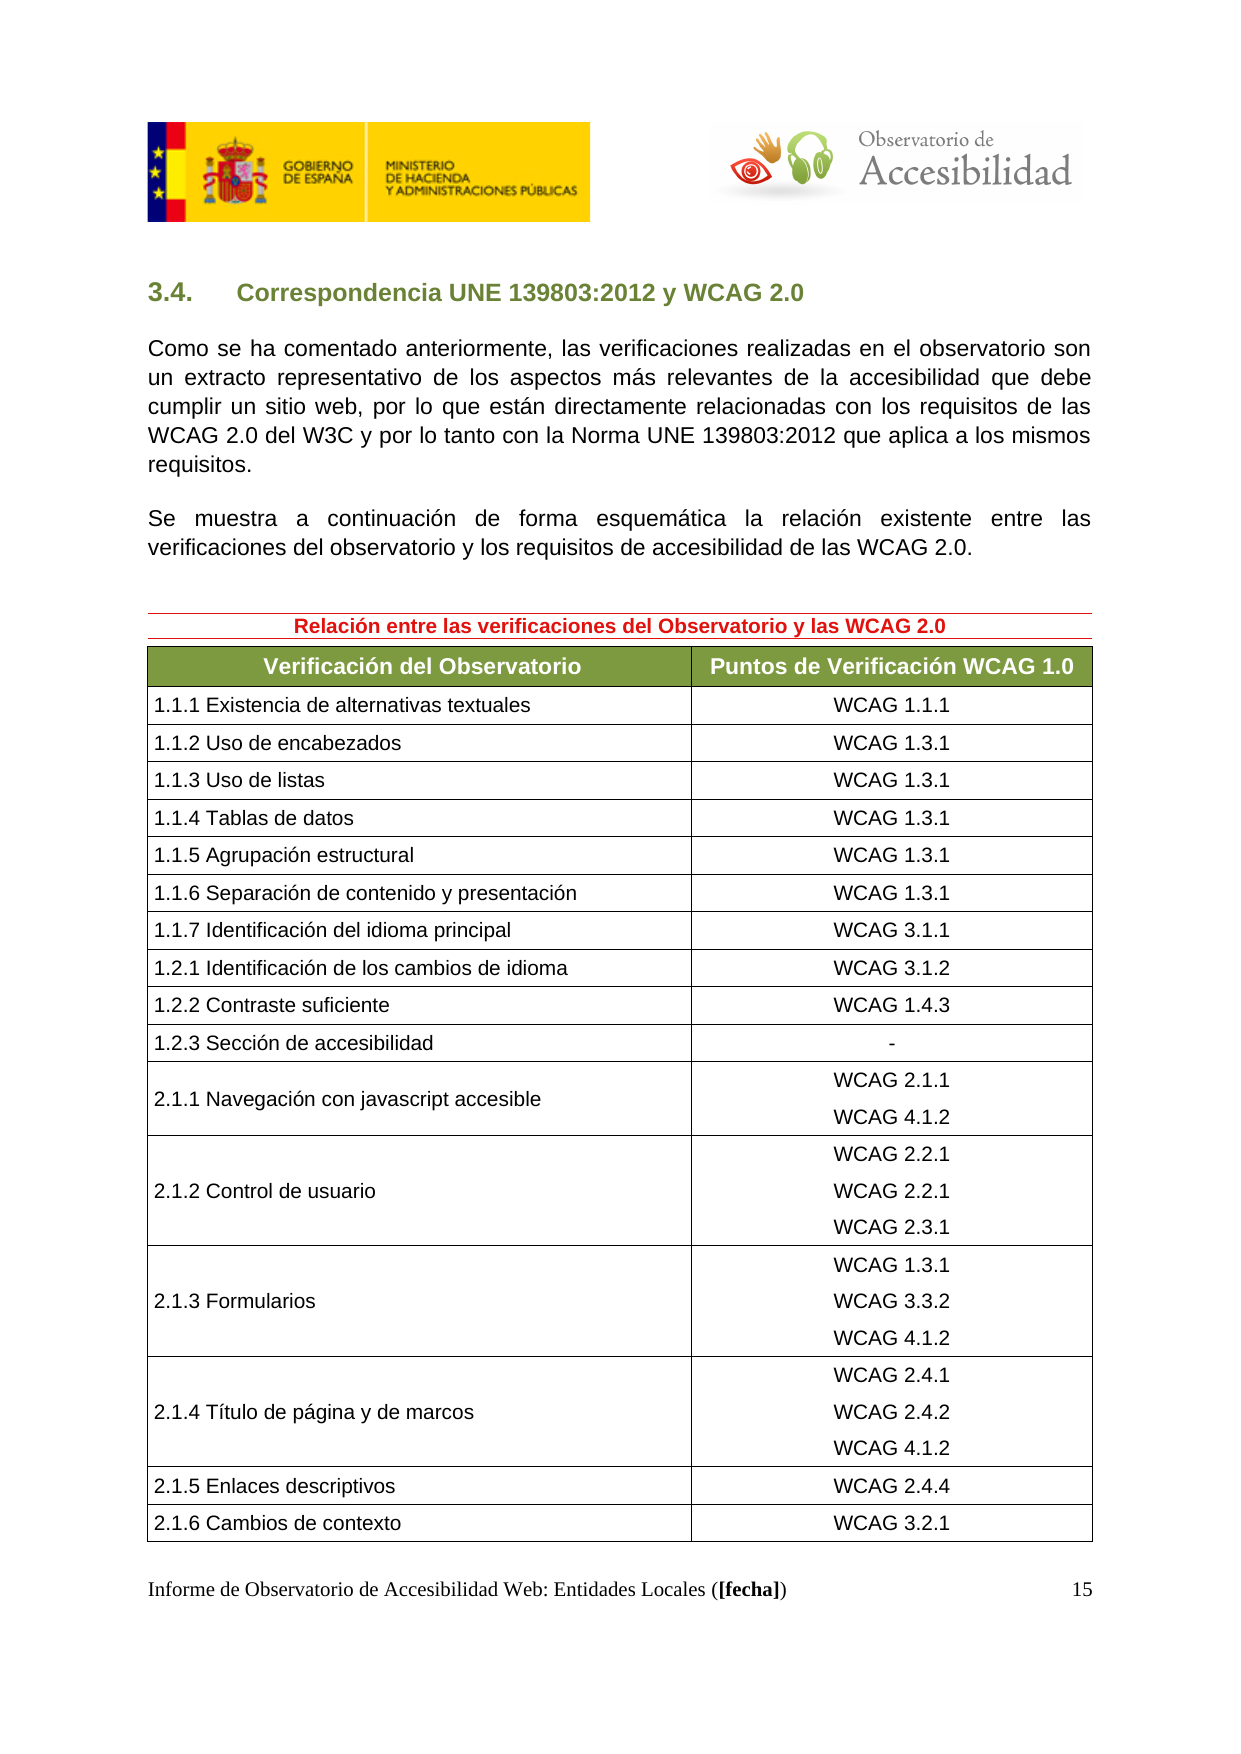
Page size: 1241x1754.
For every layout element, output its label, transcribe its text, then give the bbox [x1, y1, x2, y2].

picture [147, 122, 591, 222]
text Relación entre las verificaciones del Observatorio y las WCAG 2.0 [148, 614, 1092, 638]
table_cell 2.1.5 Enlaces descriptivos [148, 1467, 691, 1504]
picture [710, 122, 1086, 205]
table_cell WCAG 3.1.2 [692, 950, 1092, 986]
table_cell 1.2.1 Identificación de los cambios de idioma [148, 950, 691, 986]
table_cell 1.1.1 Existencia de alternativas textuales [148, 687, 691, 723]
table_cell 1.2.2 Contraste suficiente [148, 987, 691, 1023]
table_cell WCAG 2.2.1 WCAG 2.2.1 WCAG 2.3.1 [692, 1136, 1092, 1245]
subtitle Correspondencia UNE 139803:2012 y WCAG 2.0 [148, 276, 1092, 307]
table_cell WCAG 1.3.1 [692, 725, 1092, 761]
table_cell 1.1.5 Agrupación estructural [148, 837, 691, 873]
table_cell WCAG 1.3.1 [692, 837, 1092, 873]
text Se muestra a continuación de forma esquemática la relación existente entre las verificaciones del observatorio y los requisitos de accesibilidad de las WCAG 2.0. [148, 505, 1092, 560]
table_cell - [692, 1025, 1092, 1061]
table_cell WCAG 3.2.1 [692, 1505, 1092, 1541]
table_cell WCAG 1.3.1 [692, 800, 1092, 836]
table_cell 1.1.2 Uso de encabezados [148, 725, 691, 761]
table_cell 1.1.7 Identificación del idioma principal [148, 912, 691, 948]
table_cell 2.1.6 Cambios de contexto [148, 1505, 691, 1541]
table_cell WCAG 2.1.1 WCAG 4.1.2 [692, 1062, 1092, 1135]
table_cell 2.1.3 Formularios [148, 1246, 691, 1356]
table_cell 2.1.4 Título de página y de marcos [148, 1357, 691, 1466]
table_cell 2.1.1 Navegación con javascript accesible [148, 1062, 691, 1135]
table_header Verificación del Observatorio [148, 647, 691, 686]
table_cell 1.1.3 Uso de listas [148, 762, 691, 798]
table_cell WCAG 1.3.1 [692, 762, 1092, 798]
table_cell WCAG 3.1.1 [692, 912, 1092, 948]
table_cell 1.1.4 Tablas de datos [148, 800, 691, 836]
table_cell WCAG 2.4.1 WCAG 2.4.2 WCAG 4.1.2 [692, 1357, 1092, 1466]
table_cell WCAG 1.3.1 WCAG 3.3.2 WCAG 4.1.2 [692, 1246, 1092, 1356]
table_cell WCAG 1.4.3 [692, 987, 1092, 1023]
table_cell WCAG 1.1.1 [692, 687, 1092, 723]
table_cell 2.1.2 Control de usuario [148, 1136, 691, 1245]
text Como se ha comentado anteriormente, las verificaciones realizadas en el observatorio son un extracto representativo de los aspectos más relevantes de la accesibilidad que debe cumplir un sitio web, por lo que están directamente relacionadas con los requisitos de las WCAG 2.0 del W3C y por lo tanto con la Norma UNE 139803:2012 que aplica a los mismos requisitos. [148, 335, 1092, 477]
table_cell WCAG 2.4.4 [692, 1467, 1092, 1504]
table_cell 1.2.3 Sección de accesibilidad [148, 1025, 691, 1061]
table_cell WCAG 1.3.1 [692, 875, 1092, 911]
table_cell 1.1.6 Separación de contenido y presentación [148, 875, 691, 911]
table_header Puntos de Verificación WCAG 1.0 [692, 647, 1092, 686]
